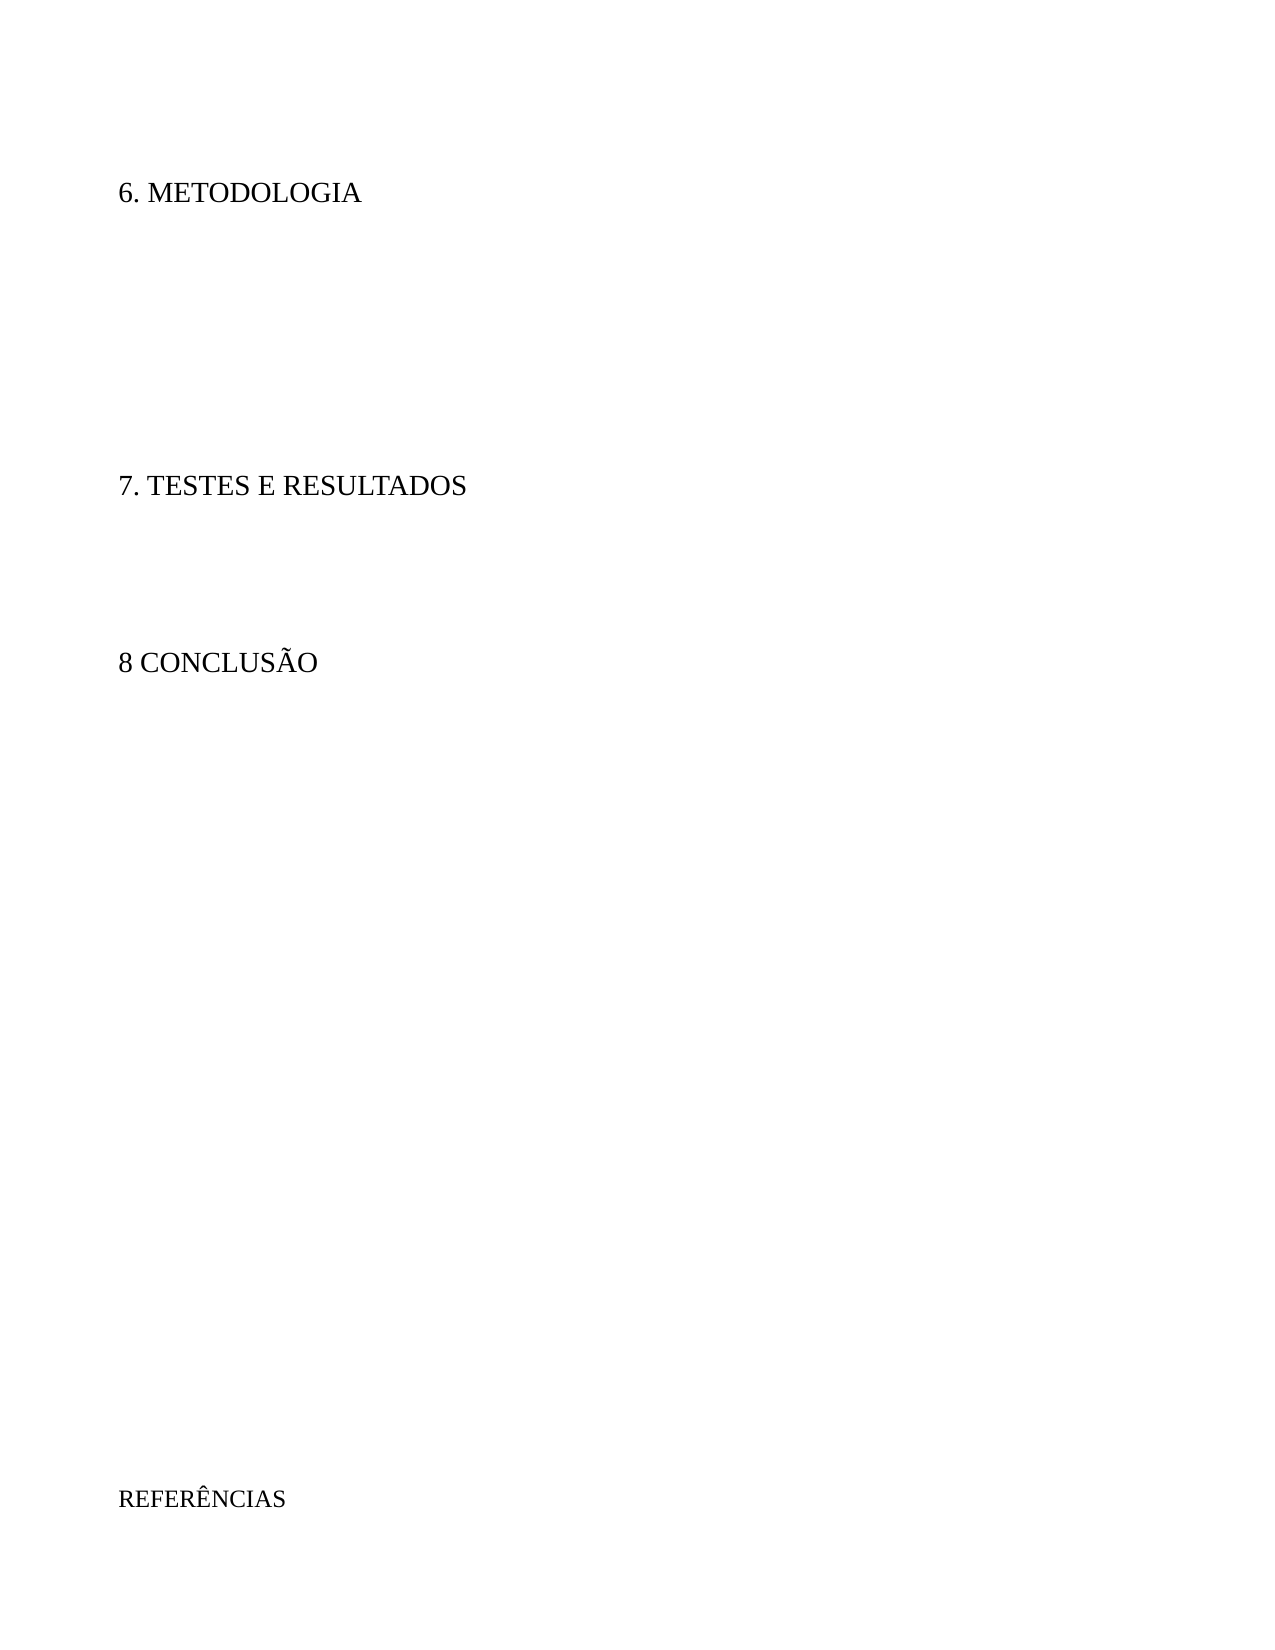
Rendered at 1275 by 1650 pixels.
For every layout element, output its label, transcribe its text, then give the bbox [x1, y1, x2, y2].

text 6. METODOLOGIA [118, 176, 1157, 209]
text 7. TESTES E RESULTADOS [118, 468, 1157, 501]
text 8 CONCLUSÃO [118, 645, 1157, 679]
text REFERÊNCIAS [118, 1484, 1157, 1512]
